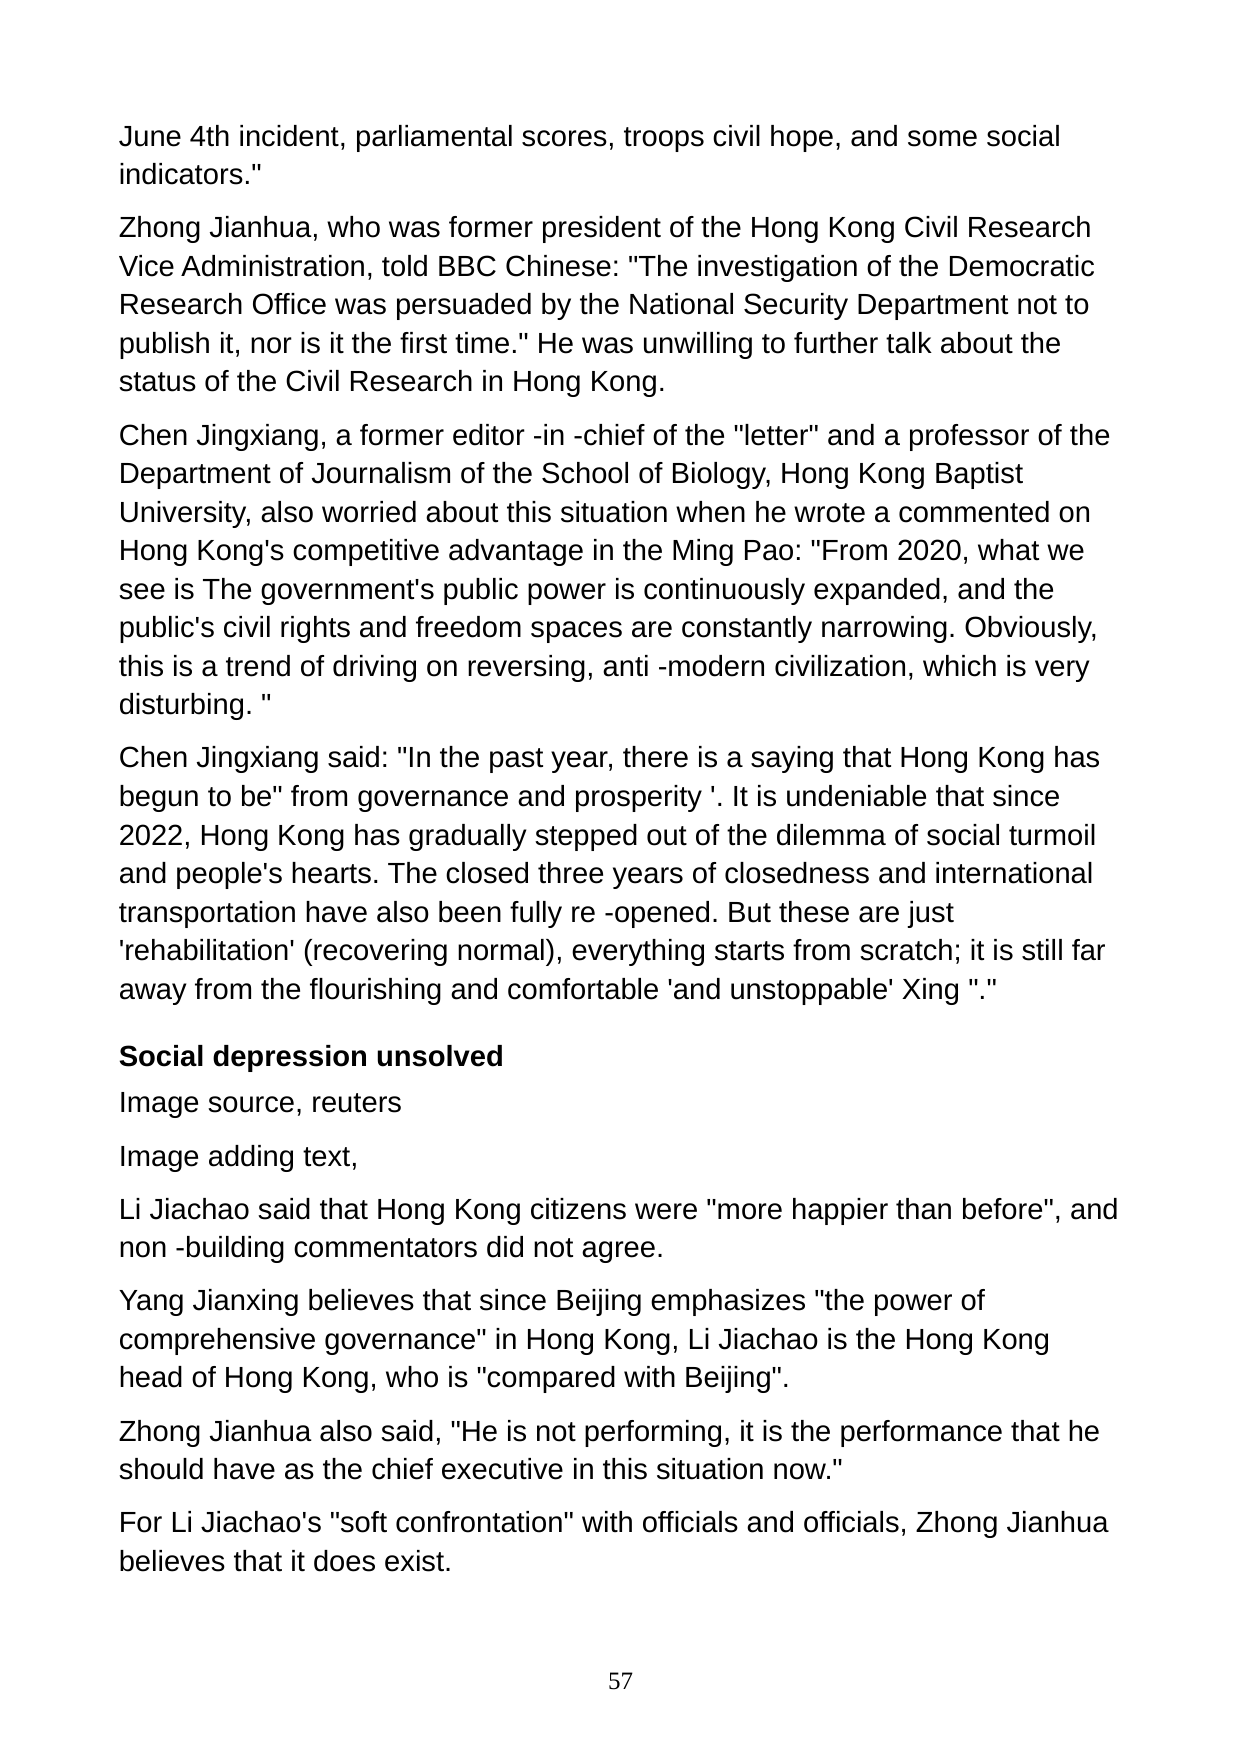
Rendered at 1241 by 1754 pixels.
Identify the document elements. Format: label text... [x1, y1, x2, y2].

text Image adding text, [118, 1138, 1122, 1172]
text Li Jiachao said that Hong Kong citizens were "more happier than before", and non -building commentators did not agree. [118, 1192, 1122, 1264]
text Zhong Jianhua, who was former president of the Hong Kong Civil Research Vice Administration, told BBC Chinese: "The investigation of the Democratic Research Office was persuaded by the National Security Department not to publish it, nor is it the first time." He was unwilling to further talk about the status of the Civil Research in Hong Kong. [118, 210, 1122, 398]
text Chen Jingxiang, a former editor -in -chief of the "letter" and a professor of the Department of Journalism of the School of Biology, Hong Kong Baptist University, also worried about this situation when he wrote a commented on Hong Kong's competitive advantage in the Ming Pao: "From 2020, what we see is The government's public power is continuously expanded, and the public's civil rights and freedom spaces are constantly narrowing. Obviously, this is a trend of driving on reversing, anti -modern civilization, which is very disturbing. " [118, 417, 1122, 721]
text Image source, reuters [118, 1085, 1122, 1119]
text June 4th incident, parliamental scores, troops civil hope, and some social indicators." [118, 118, 1122, 191]
subtitle Social depression unsolved [118, 1039, 1122, 1073]
text For Li Jiachao's "soft confrontation" with officials and officials, Zhong Jianhua believes that it does exist. [118, 1505, 1122, 1577]
text Chen Jingxiang said: "In the past year, there is a saying that Hong Kong has begun to be" from governance and prosperity '. It is undeniable that since 2022, Hong Kong has gradually stepped out of the dilemma of social turmoil and people's hearts. The closed three years of closedness and international transportation have also been fully re -opened. But these are just 'rehabilitation' (recovering normal), everything starts from scratch; it is still far away from the flourishing and comfortable 'and unstoppable' Xing "." [118, 740, 1122, 1005]
text Yang Jianxing believes that since Beijing emphasizes "the power of comprehensive governance" in Hong Kong, Li Jiachao is the Hong Kong head of Hong Kong, who is "compared with Beijing". [118, 1283, 1122, 1394]
text Zhong Jianhua also said, "He is not performing, it is the performance that he should have as the chief executive in this situation now." [118, 1413, 1122, 1486]
